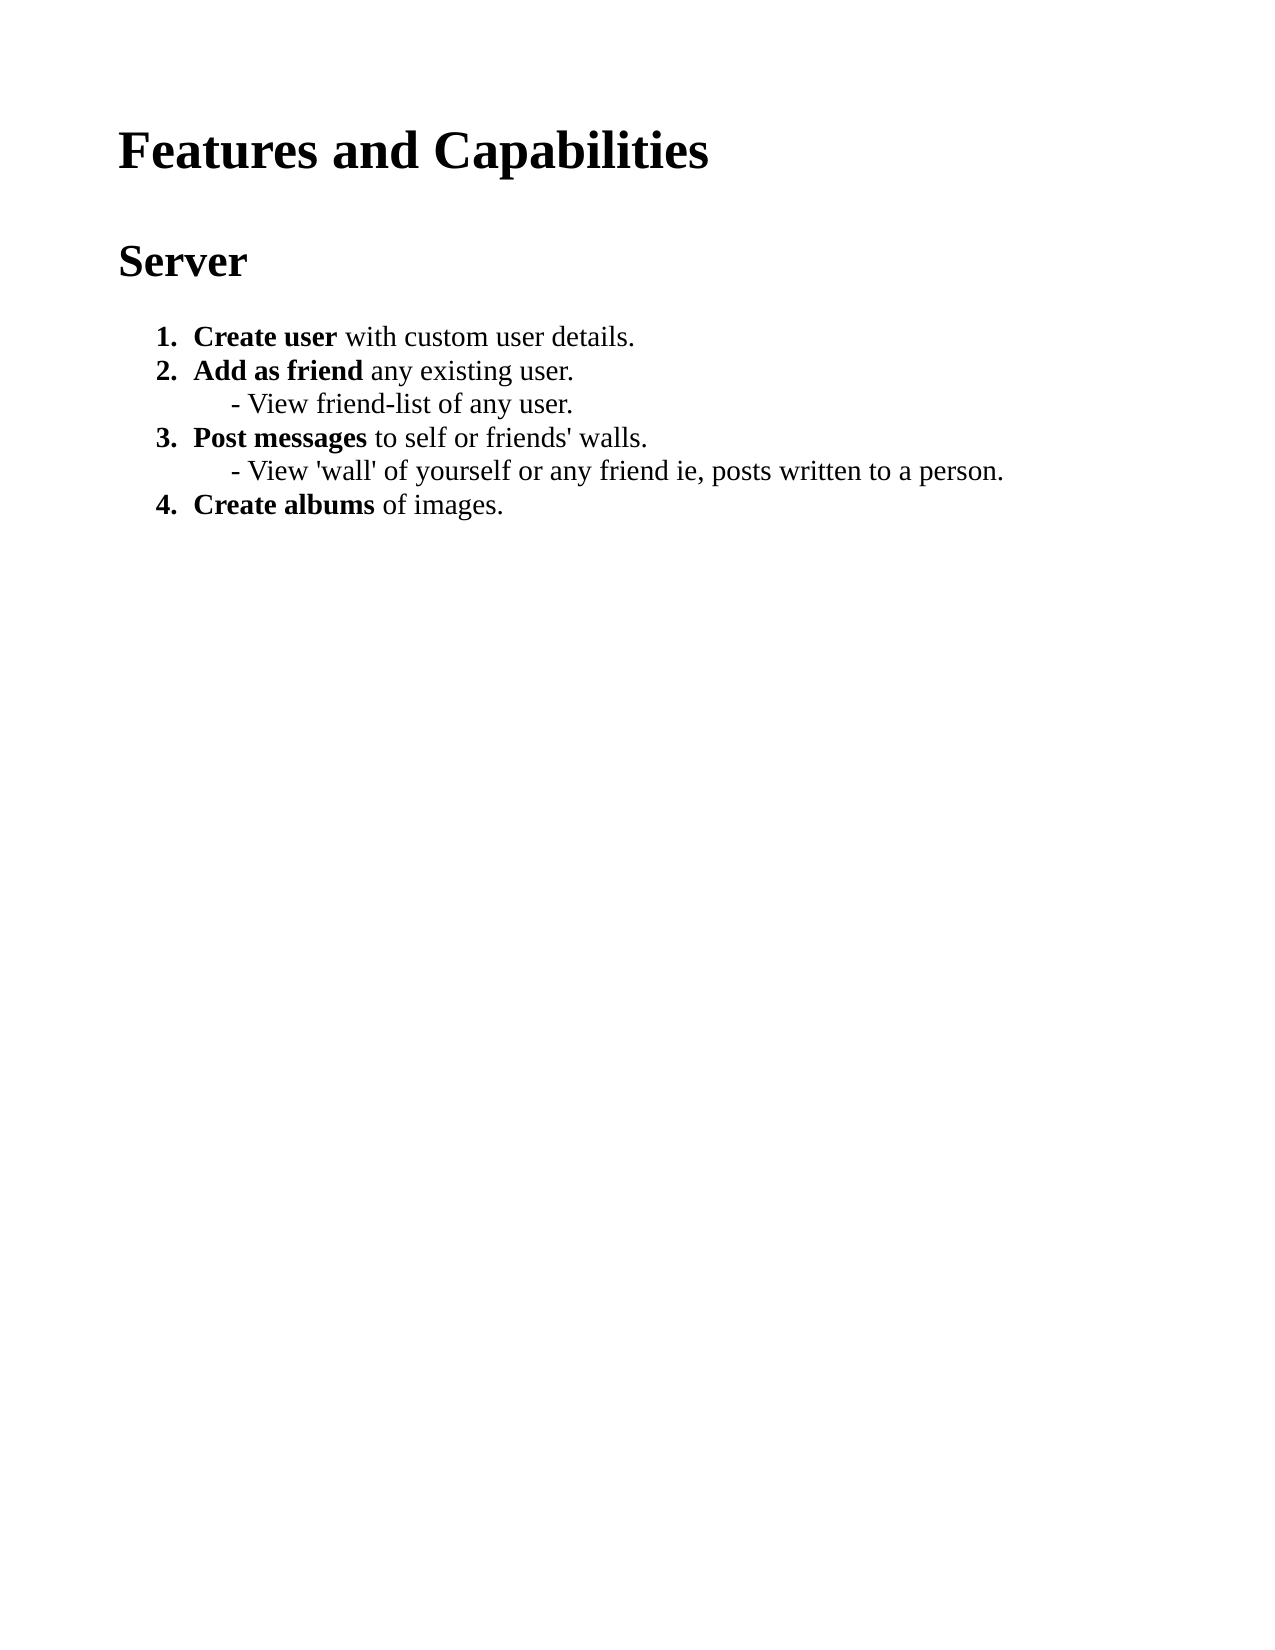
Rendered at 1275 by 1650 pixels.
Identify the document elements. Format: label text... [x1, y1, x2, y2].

list Post messages to self or friends' walls. [156, 420, 1157, 453]
list Create albums of images. [156, 487, 1157, 521]
list - View 'wall' of yourself or any friend ie, posts written to a person. [193, 453, 1157, 487]
list - View friend-list of any user. [193, 386, 1157, 420]
text Features and Capabilities [118, 118, 1157, 180]
list Create user with custom user details. [156, 319, 1157, 353]
list Add as friend any existing user. [156, 353, 1157, 386]
text Server [118, 233, 1157, 286]
